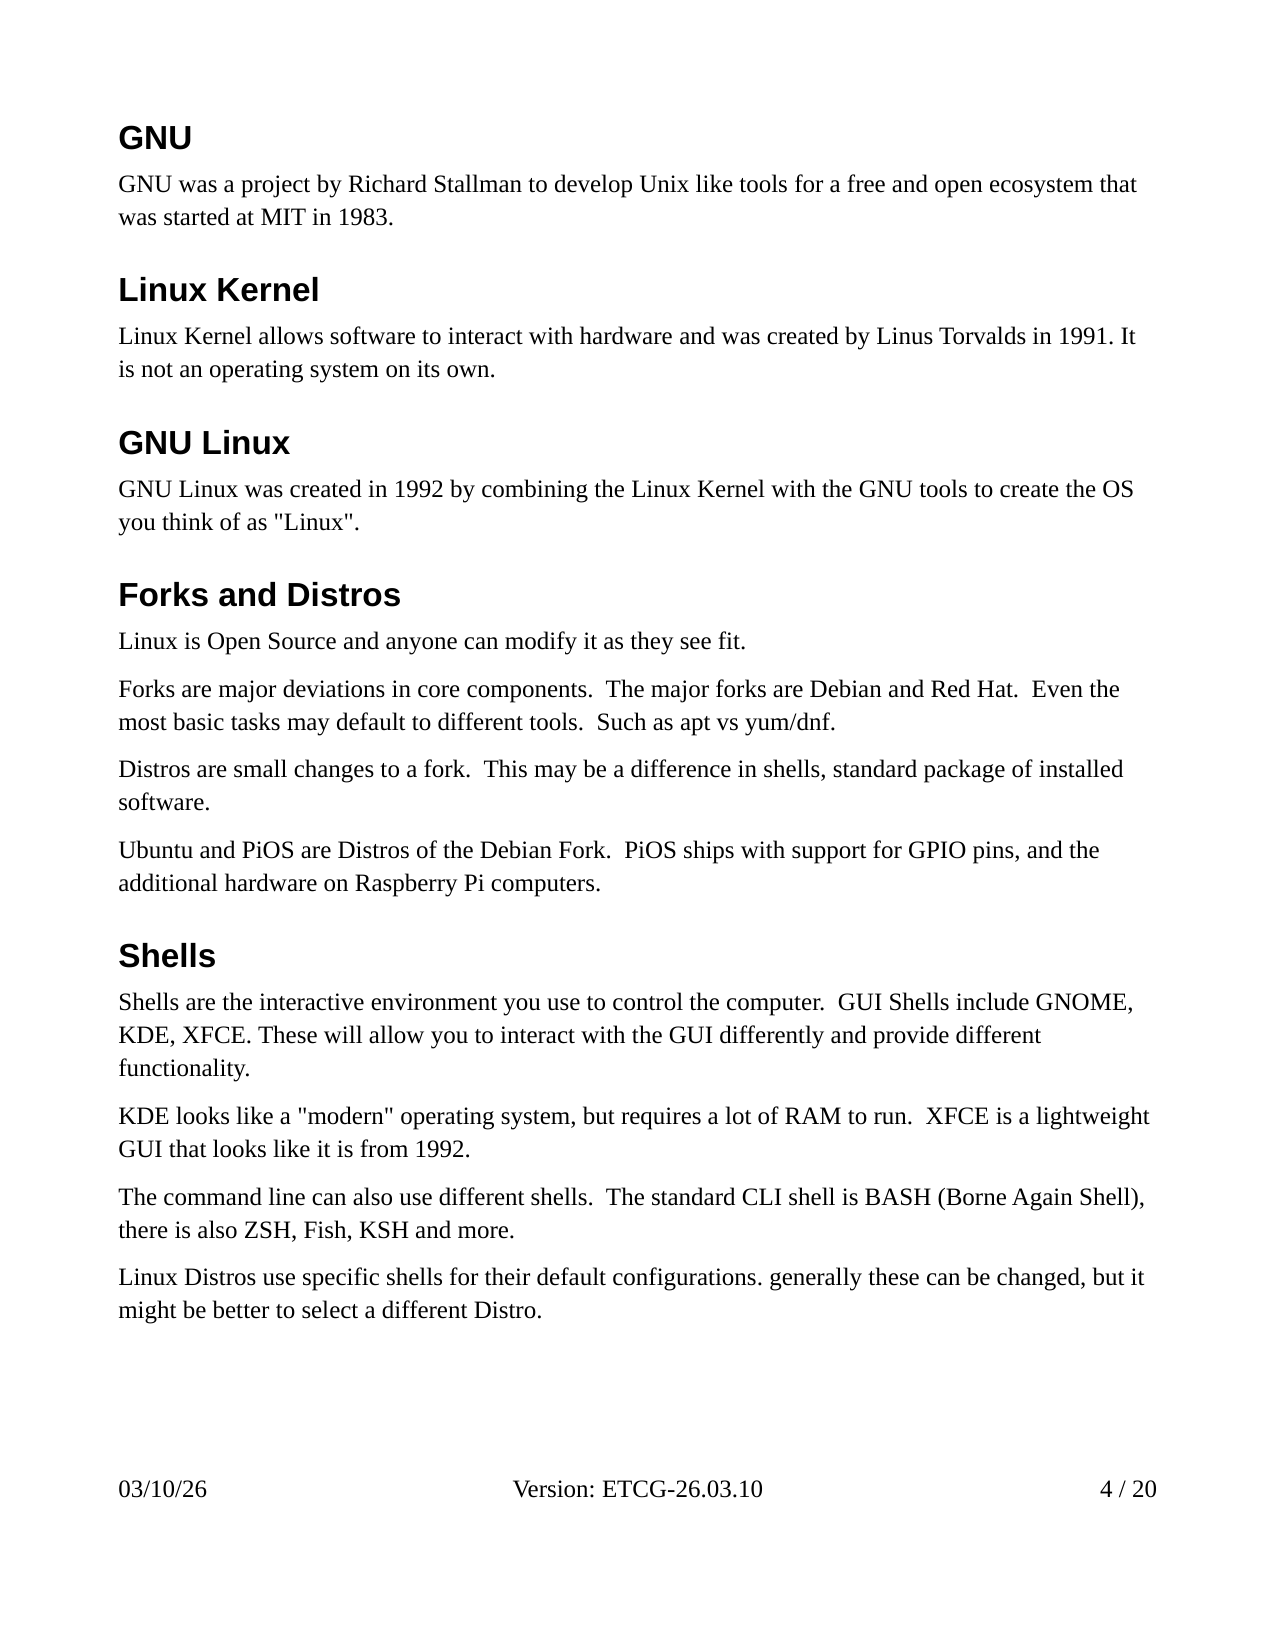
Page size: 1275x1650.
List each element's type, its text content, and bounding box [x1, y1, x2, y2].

text Ubuntu and PiOS are Distros of the Debian Fork. PiOS ships with support for GPIO pins, and the additional hardware on Raspberry Pi computers. [118, 835, 1157, 897]
subtitle Forks and Distros [118, 575, 1157, 614]
text Distros are small changes to a fork. This may be a difference in shells, standard package of installed software. [118, 754, 1157, 816]
text Linux Kernel allows software to interact with hardware and was created by Linus Torvalds in 1991. It is not an operating system on its own. [118, 321, 1157, 383]
text Linux Distros use specific shells for their default configurations. generally these can be changed, but it might be better to select a different Distro. [118, 1262, 1157, 1324]
subtitle Shells [118, 937, 1157, 975]
text KDE looks like a "modern" operating system, but requires a lot of RAM to run. XFCE is a lightweight GUI that looks like it is from 1992. [118, 1101, 1157, 1163]
subtitle GNU [118, 118, 1157, 157]
text Forks are major deviations in core components. The major forks are Debian and Red Hat. Even the most basic tasks may default to different tools. Such as apt vs yum/dnf. [118, 674, 1157, 736]
text GNU Linux was created in 1992 by combining the Linux Kernel with the GNU tools to create the OS you think of as "Linux". [118, 474, 1157, 536]
subtitle GNU Linux [118, 423, 1157, 461]
text GNU was a project by Richard Stallman to develop Unix like tools for a free and open ecosystem that was started at MIT in 1983. [118, 169, 1157, 231]
text Linux is Open Source and anyone can modify it as they see fit. [118, 626, 1157, 655]
text The command line can also use different shells. The standard CLI shell is BASH (Borne Again Shell), there is also ZSH, Fish, KSH and more. [118, 1182, 1157, 1243]
subtitle Linux Kernel [118, 271, 1157, 309]
text Shells are the interactive environment you use to control the computer. GUI Shells include GNOME, KDE, XFCE. These will allow you to interact with the GUI differently and provide different functionality. [118, 987, 1157, 1082]
